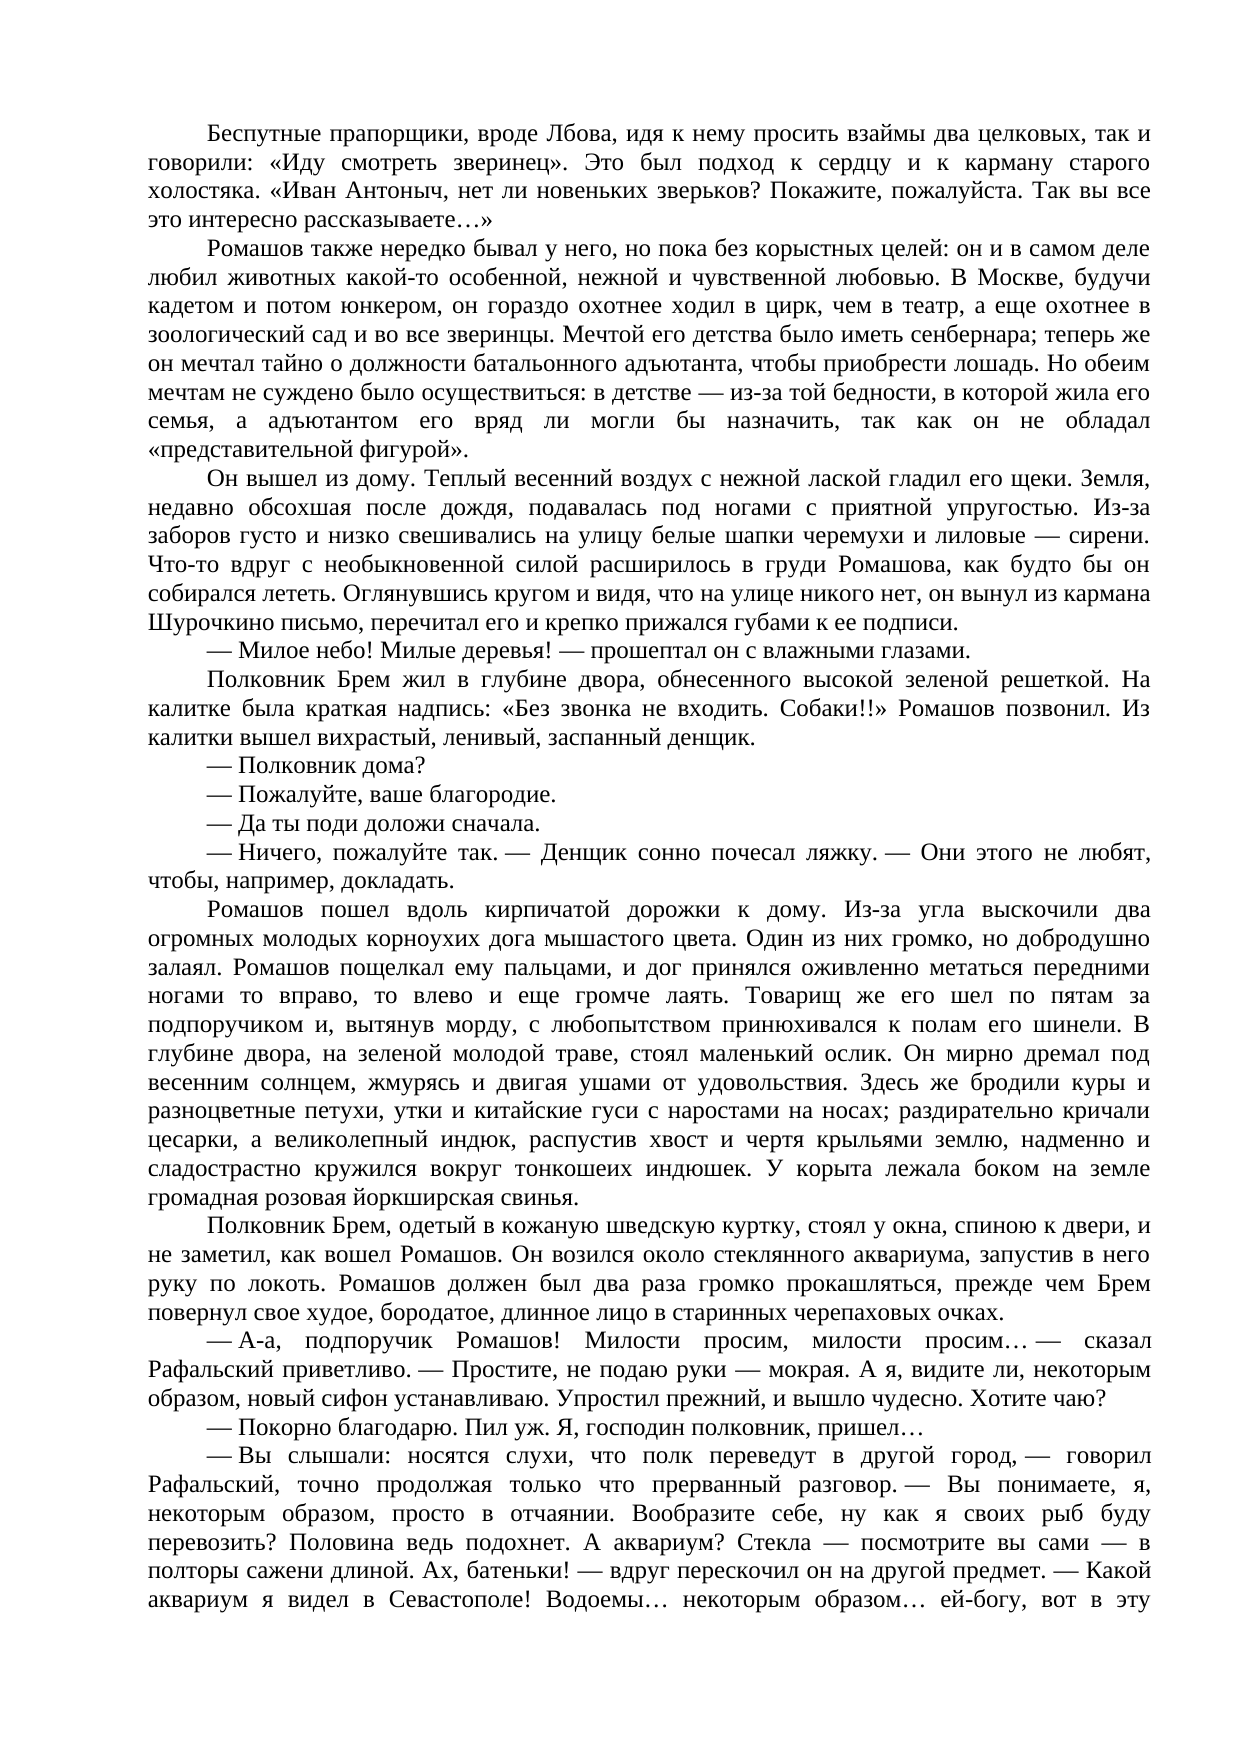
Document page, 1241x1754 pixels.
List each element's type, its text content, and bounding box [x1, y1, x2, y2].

text — Ничего, пожалуйте так. — Денщик сонно почесал ляжку. — Они этого не любят, чтобы, например, докладать. [148, 837, 1152, 894]
text — Вы слышали: носятся слухи, что полк переведут в другой город, — говорил Рафальский, точно продолжая только что прерванный разговор. — Вы понимаете, я, некоторым образом, просто в отчаянии. Вообразите себе, ну как я своих рыб буду перевозить? Половина ведь подохнет. А аквариум? Стекла — посмотрите вы сами — в полторы сажени длиной. Ах, батеньки! — вдруг перескочил он на другой предмет. — Какой аквариум я видел в Севастополе! Водоемы… некоторым образом… ей-богу, вот в эту [148, 1441, 1152, 1613]
text — Пожалуйте, ваше благородие. [148, 779, 1152, 808]
text — Полковник дома? [148, 751, 1152, 779]
text — Покорно благодарю. Пил уж. Я, господин полковник, пришел… [148, 1412, 1152, 1441]
text — А-а, подпоручик Ромашов! Милости просим, милости просим… — сказал Рафальский приветливо. — Простите, не подаю руки — мокрая. А я, видите ли, некоторым образом, новый сифон устанавливаю. Упростил прежний, и вышло чудесно. Хотите чаю? [148, 1326, 1152, 1412]
text Ромашов также нередко бывал у него, но пока без корыстных целей: он и в самом деле любил животных какой-то особенной, нежной и чувственной любовью. В Москве, будучи кадетом и потом юнкером, он гораздо охотнее ходил в цирк, чем в театр, а еще охотнее в зоологический сад и во все зверинцы. Мечтой его детства было иметь сенбернара; теперь же он мечтал тайно о должности батальонного адъютанта, чтобы приобрести лошадь. Но обеим мечтам не суждено было осуществиться: в детстве — из-за той бедности, в которой жила его семья, а адъютантом его вряд ли могли бы назначить, так как он не обладал «представительной фигурой». [148, 233, 1152, 463]
text — Да ты поди доложи сначала. [148, 808, 1152, 837]
text Он вышел из дому. Теплый весенний воздух с нежной лаской гладил его щеки. Земля, недавно обсохшая после дождя, подавалась под ногами с приятной упругостью. Из-за заборов густо и низко свешивались на улицу белые шапки черемухи и лиловые — сирени. Что-то вдруг с необыкновенной силой расширилось в груди Ромашова, как будто бы он собирался лететь. Оглянувшись кругом и видя, что на улице никого нет, он вынул из кармана Шурочкино письмо, перечитал его и крепко прижался губами к ее подписи. [148, 463, 1152, 636]
text — Милое небо! Милые деревья! — прошептал он с влажными глазами. [148, 636, 1152, 664]
text Беспутные прапорщики, вроде Лбова, идя к нему просить взаймы два целковых, так и говорили: «Иду смотреть зверинец». Это был подход к сердцу и к карману старого холостяка. «Иван Антоныч, нет ли новеньких зверьков? Покажите, пожалуйста. Так вы все это интересно рассказываете…» [148, 118, 1152, 233]
text Ромашов пошел вдоль кирпичатой дорожки к дому. Из-за угла выскочили два огромных молодых корноухих дога мышастого цвета. Один из них громко, но добродушно залаял. Ромашов пощелкал ему пальцами, и дог принялся оживленно метаться передними ногами то вправо, то влево и еще громче лаять. Товарищ же его шел по пятам за подпоручиком и, вытянув морду, с любопытством принюхивался к полам его шинели. В глубине двора, на зеленой молодой траве, стоял маленький ослик. Он мирно дремал под весенним солнцем, жмурясь и двигая ушами от удовольствия. Здесь же бродили куры и разноцветные петухи, утки и китайские гуси с наростами на носах; раздирательно кричали цесарки, а великолепный индюк, распустив хвост и чертя крыльями землю, надменно и сладострастно кружился вокруг тонкошеих индюшек. У корыта лежала боком на земле громадная розовая йоркширская свинья. [148, 894, 1152, 1211]
text Полковник Брем, одетый в кожаную шведскую куртку, стоял у окна, спиною к двери, и не заметил, как вошел Ромашов. Он возился около стеклянного аквариума, запустив в него руку по локоть. Ромашов должен был два раза громко прокашляться, прежде чем Брем повернул свое худое, бородатое, длинное лицо в старинных черепаховых очках. [148, 1211, 1152, 1326]
text Полковник Брем жил в глубине двора, обнесенного высокой зеленой решеткой. На калитке была краткая надпись: «Без звонка не входить. Собаки!!» Ромашов позвонил. Из калитки вышел вихрастый, ленивый, заспанный денщик. [148, 664, 1152, 751]
